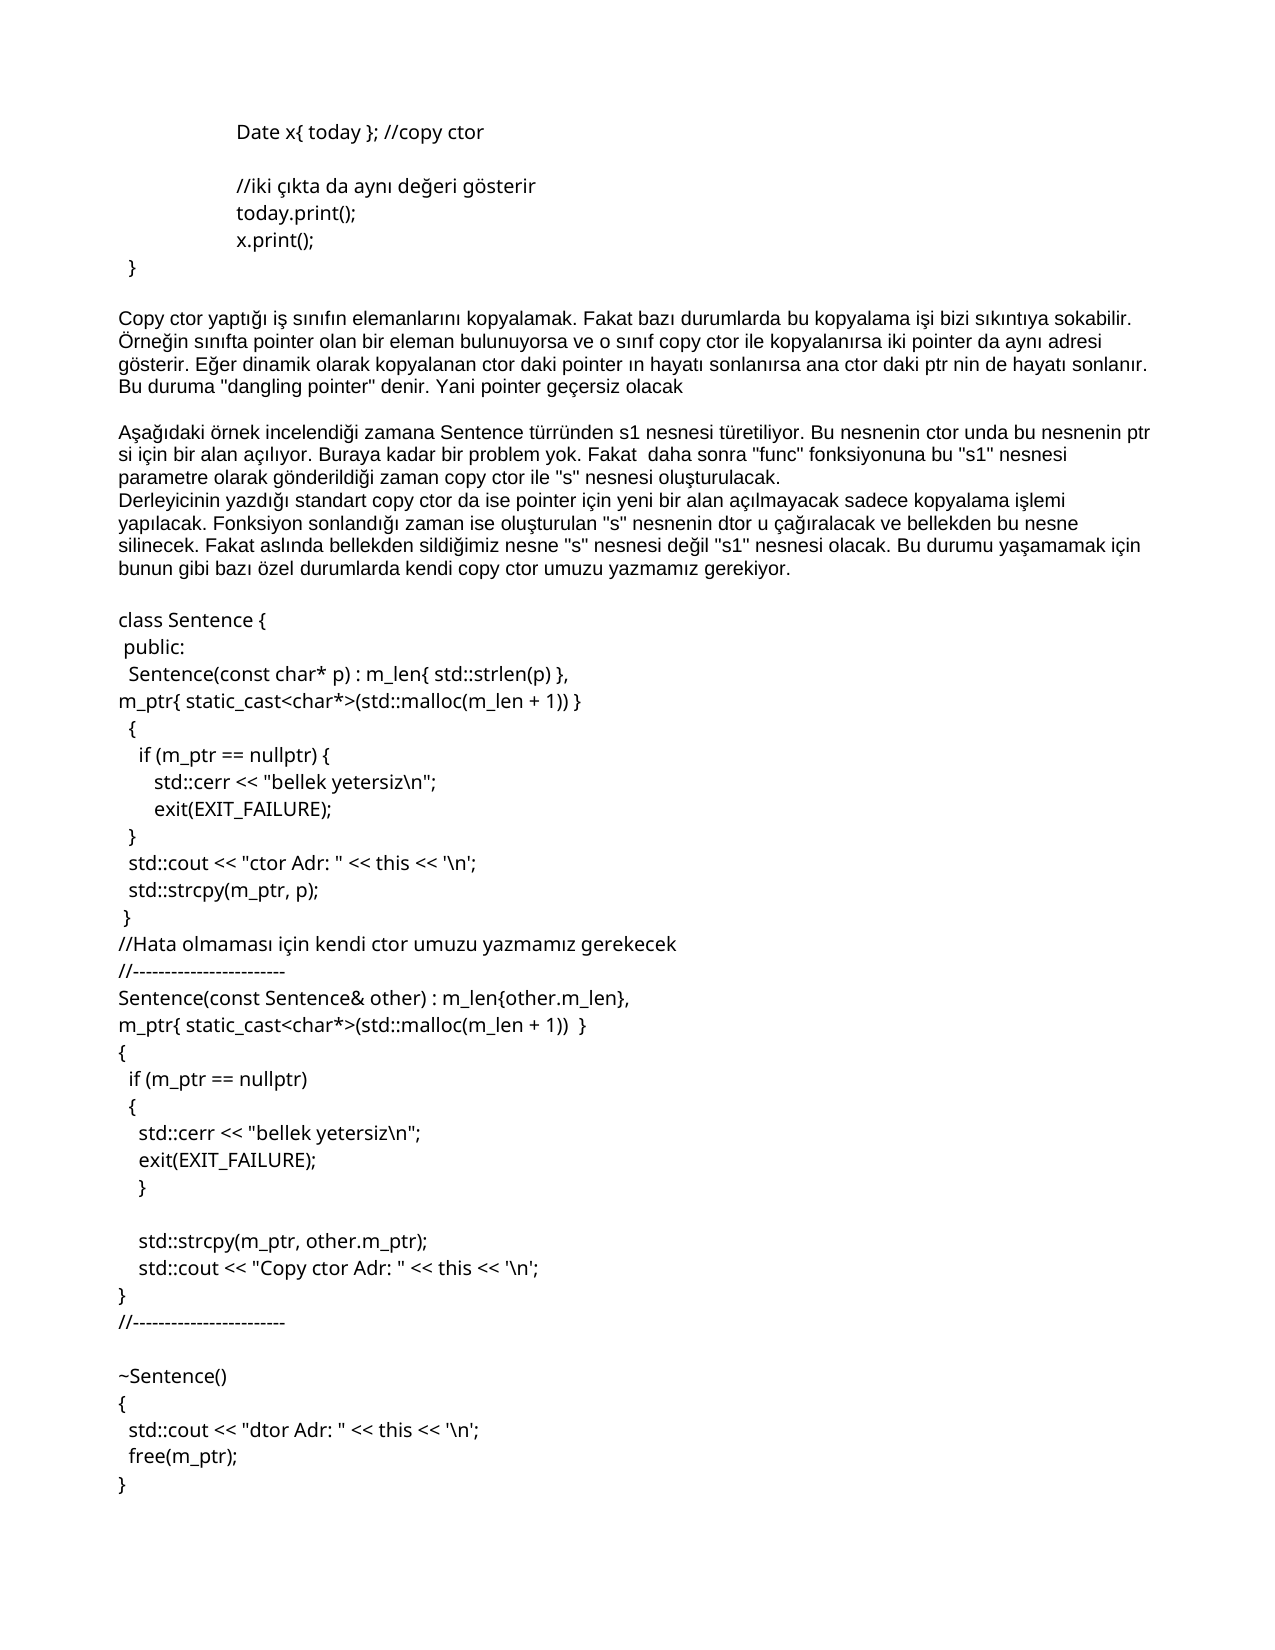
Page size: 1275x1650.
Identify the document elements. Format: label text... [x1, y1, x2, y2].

text { [118, 1038, 1157, 1065]
text exit(EXIT_FAILURE); [118, 1146, 1157, 1173]
text x.print(); [118, 226, 1157, 253]
text today.print(); [118, 199, 1157, 226]
text std::cerr << "bellek yetersiz\n"; [118, 768, 1157, 795]
text Copy ctor yaptığı iş sınıfın elemanlarını kopyalamak. Fakat bazı durumlarda bu kopyalama işi bizi sıkıntıya sokabilir. Örneğin sınıfta pointer olan bir eleman bulunuyorsa ve o sınıf copy ctor ile kopyalanırsa iki pointer da aynı adresi gösterir. Eğer dinamik olarak kopyalanan ctor daki pointer ın hayatı sonlanırsa ana ctor daki ptr nin de hayatı sonlanır. Bu duruma "dangling pointer" denir. Yani pointer geçersiz olacak [118, 307, 1157, 398]
text std::cout << "ctor Adr: " << this << '\n'; [118, 849, 1157, 876]
text { [118, 714, 1157, 741]
text std::cout << "Copy ctor Adr: " << this << '\n'; [118, 1254, 1157, 1281]
text Derleyicinin yazdığı standart copy ctor da ise pointer için yeni bir alan açılmayacak sadece kopyalama işlemi yapılacak. Fonksiyon sonlandığı zaman ise oluşturulan "s" nesnenin dtor u çağıralacak ve bellekden bu nesne silinecek. Fakat aslında bellekden sildiğimiz nesne "s" nesnesi değil "s1" nesnesi olacak. Bu durumu yaşamamak için bunun gibi bazı özel durumlarda kendi copy ctor umuzu yazmamız gerekiyor. [118, 489, 1157, 579]
text public: [118, 633, 1157, 660]
text } [118, 903, 1157, 930]
text //iki çıkta da aynı değeri gösterir [118, 172, 1157, 199]
text ~Sentence() [118, 1362, 1157, 1389]
text } [118, 1470, 1157, 1497]
text free(m_ptr); [118, 1443, 1157, 1470]
text { [118, 1092, 1157, 1119]
text Aşağıdaki örnek incelendiği zamana Sentence türründen s1 nesnesi türetiliyor. Bu nesnenin ctor unda bu nesnenin ptr si için bir alan açılıyor. Buraya kadar bir problem yok. Fakat daha sonra "func" fonksiyonuna bu "s1" nesnesi parametre olarak gönderildiği zaman copy ctor ile "s" nesnesi oluşturulacak. [118, 421, 1157, 489]
text Date x{ today }; //copy ctor [118, 118, 1157, 145]
text } [118, 253, 1157, 280]
text Sentence(const char* p) : m_len{ std::strlen(p) }, m_ptr{ static_cast<char*>(std::malloc(m_len + 1)) } [118, 660, 1157, 714]
text //Hata olmaması için kendi ctor umuzu yazmamız gerekecek [118, 930, 1157, 957]
text std::strcpy(m_ptr, p); [118, 876, 1157, 903]
text exit(EXIT_FAILURE); [118, 795, 1157, 822]
text std::strcpy(m_ptr, other.m_ptr); [118, 1227, 1157, 1254]
text } [118, 1281, 1157, 1308]
text class Sentence { [118, 606, 1157, 633]
text Sentence(const Sentence& other) : m_len{other.m_len}, m_ptr{ static_cast<char*>(std::malloc(m_len + 1)) } [118, 984, 1157, 1038]
text std::cout << "dtor Adr: " << this << '\n'; [118, 1416, 1157, 1443]
text if (m_ptr == nullptr) { [118, 741, 1157, 768]
text //------------------------ [118, 1308, 1157, 1335]
text } [118, 822, 1157, 849]
text std::cerr << "bellek yetersiz\n"; [118, 1119, 1157, 1146]
text //------------------------ [118, 957, 1157, 984]
text if (m_ptr == nullptr) [118, 1065, 1157, 1092]
text { [118, 1389, 1157, 1416]
text } [118, 1173, 1157, 1200]
